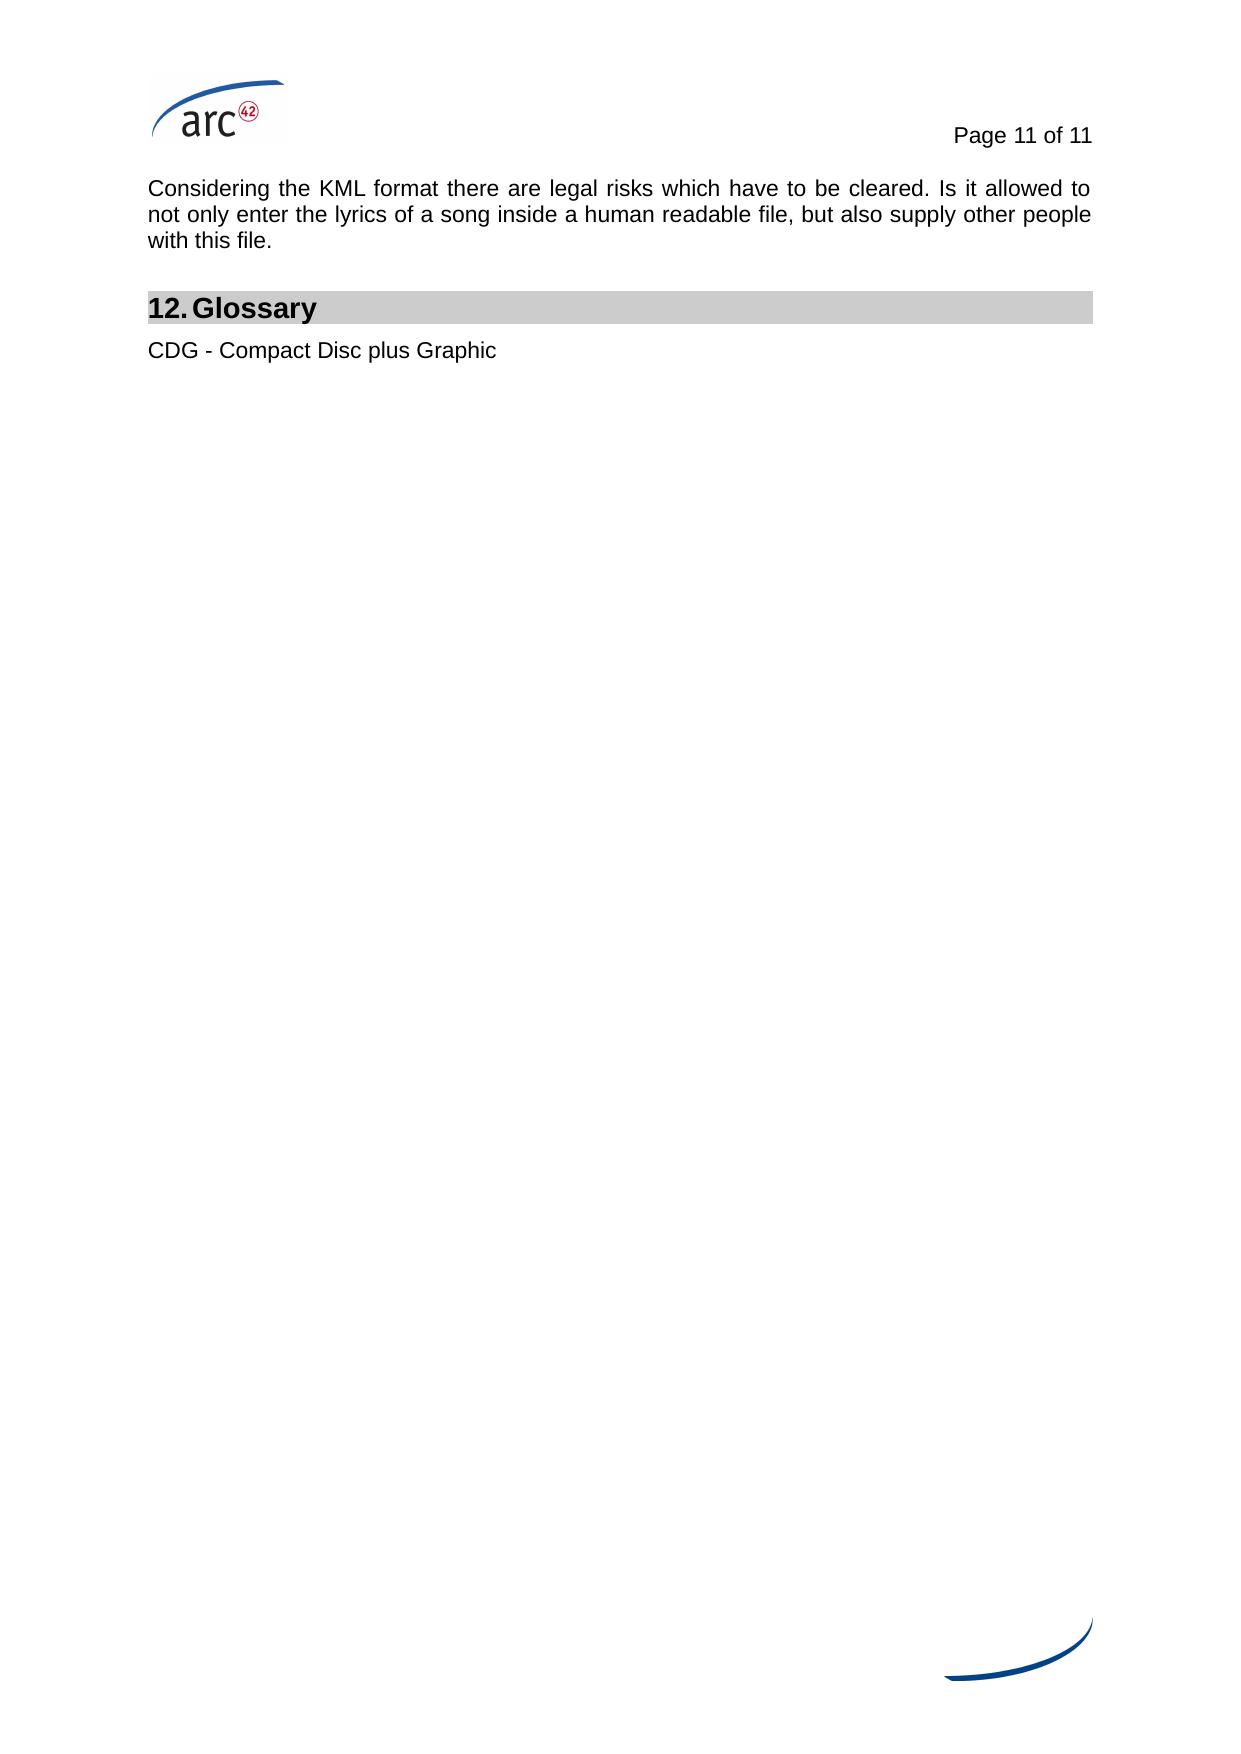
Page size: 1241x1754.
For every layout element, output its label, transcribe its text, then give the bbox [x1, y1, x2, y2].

text CDG - Compact Disc plus Graphic [148, 337, 1093, 363]
picture [944, 1615, 1093, 1681]
text Considering the KML format there are legal risks which have to be cleared. Is it allowed to not only enter the lyrics of a song inside a human readable file, but also supply other people with this file. [148, 174, 1093, 253]
picture [147, 73, 289, 144]
subtitle Glossary [148, 291, 1093, 324]
